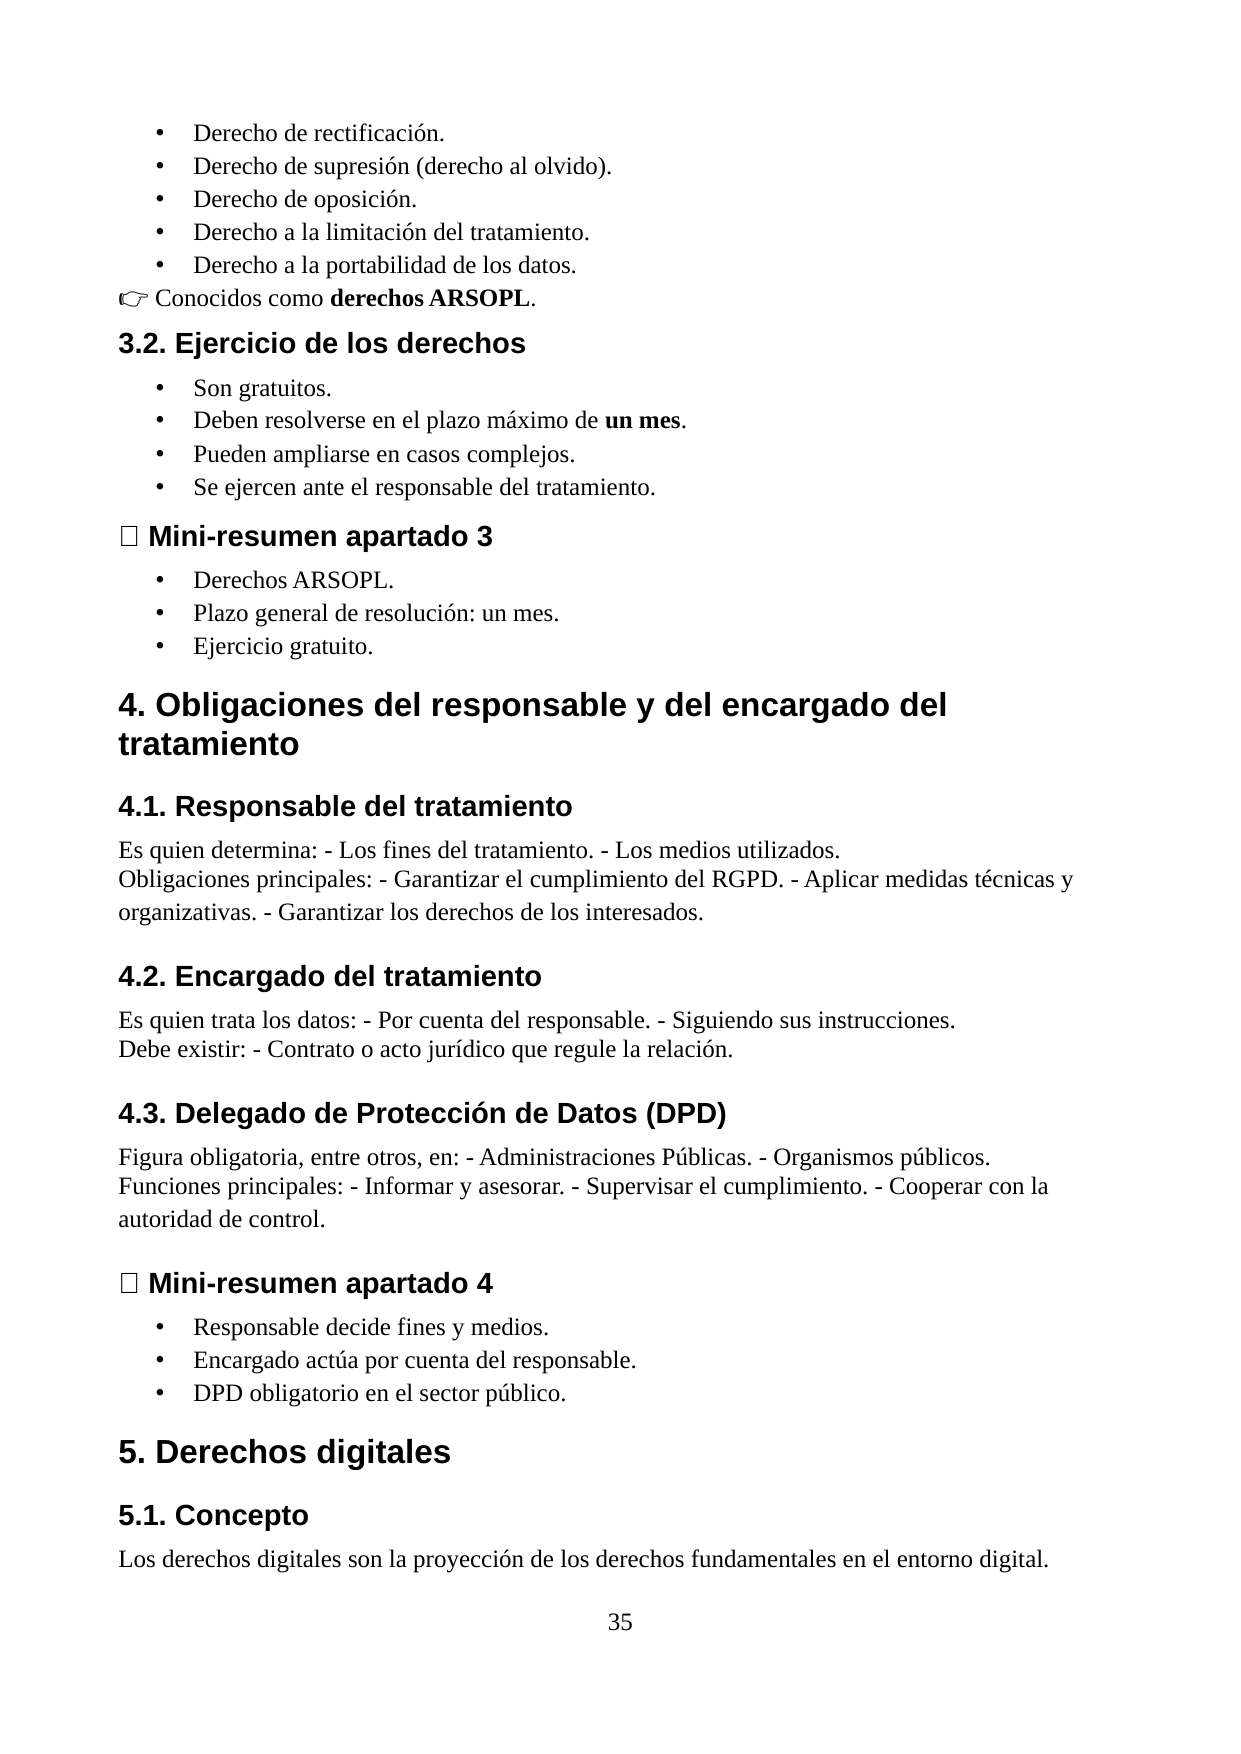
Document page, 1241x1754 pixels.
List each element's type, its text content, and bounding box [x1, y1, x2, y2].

subtitle 5. Derechos digitales [118, 1432, 1122, 1471]
subtitle 🧠 Mini-resumen apartado 3 [118, 519, 1122, 553]
text Es quien determina: - Los fines del tratamiento. - Los medios utilizados. [118, 835, 1122, 864]
text Funciones principales: - Informar y asesorar. - Supervisar el cumplimiento. - Cooperar con la autoridad de control. [118, 1171, 1122, 1233]
list Derecho de rectificación. [156, 118, 1122, 147]
text Debe existir: - Contrato o acto jurídico que regule la relación. [118, 1034, 1122, 1063]
list Deben resolverse en el plazo máximo de un mes. [156, 406, 1122, 434]
text Los derechos digitales son la proyección de los derechos fundamentales en el entorno digital. [118, 1544, 1122, 1572]
list Derecho de supresión (derecho al olvido). [156, 151, 1122, 180]
subtitle 🧠 Mini-resumen apartado 4 [118, 1266, 1122, 1300]
text Figura obligatoria, entre otros, en: - Administraciones Públicas. - Organismos públicos. [118, 1142, 1122, 1171]
list Son gratuitos. [156, 373, 1122, 401]
text Obligaciones principales: - Garantizar el cumplimiento del RGPD. - Aplicar medidas técnicas y organizativas. - Garantizar los derechos de los interesados. [118, 864, 1122, 926]
subtitle 3.2. Ejercicio de los derechos [118, 327, 1122, 360]
text Es quien trata los datos: - Por cuenta del responsable. - Siguiendo sus instrucciones. [118, 1005, 1122, 1034]
list Responsable decide fines y medios. [156, 1312, 1122, 1341]
list Derechos ARSOPL. [156, 565, 1122, 594]
subtitle 4.3. Delegado de Protección de Datos (DPD) [118, 1096, 1122, 1130]
subtitle 4. Obligaciones del responsable y del encargado del tratamiento [118, 685, 1122, 762]
subtitle 5.1. Concepto [118, 1498, 1122, 1531]
list Se ejercen ante el responsable del tratamiento. [156, 472, 1122, 500]
subtitle 4.2. Encargado del tratamiento [118, 959, 1122, 993]
text 👉 Conocidos como derechos ARSOPL. [118, 283, 1122, 312]
list Derecho de oposición. [156, 184, 1122, 213]
list Pueden ampliarse en casos complejos. [156, 439, 1122, 467]
list Encargado actúa por cuenta del responsable. [156, 1345, 1122, 1374]
list Ejercicio gratuito. [156, 631, 1122, 660]
list Derecho a la portabilidad de los datos. [156, 250, 1122, 279]
list Plazo general de resolución: un mes. [156, 598, 1122, 627]
list Derecho a la limitación del tratamiento. [156, 217, 1122, 246]
list DPD obligatorio en el sector público. [156, 1378, 1122, 1407]
subtitle 4.1. Responsable del tratamiento [118, 789, 1122, 823]
